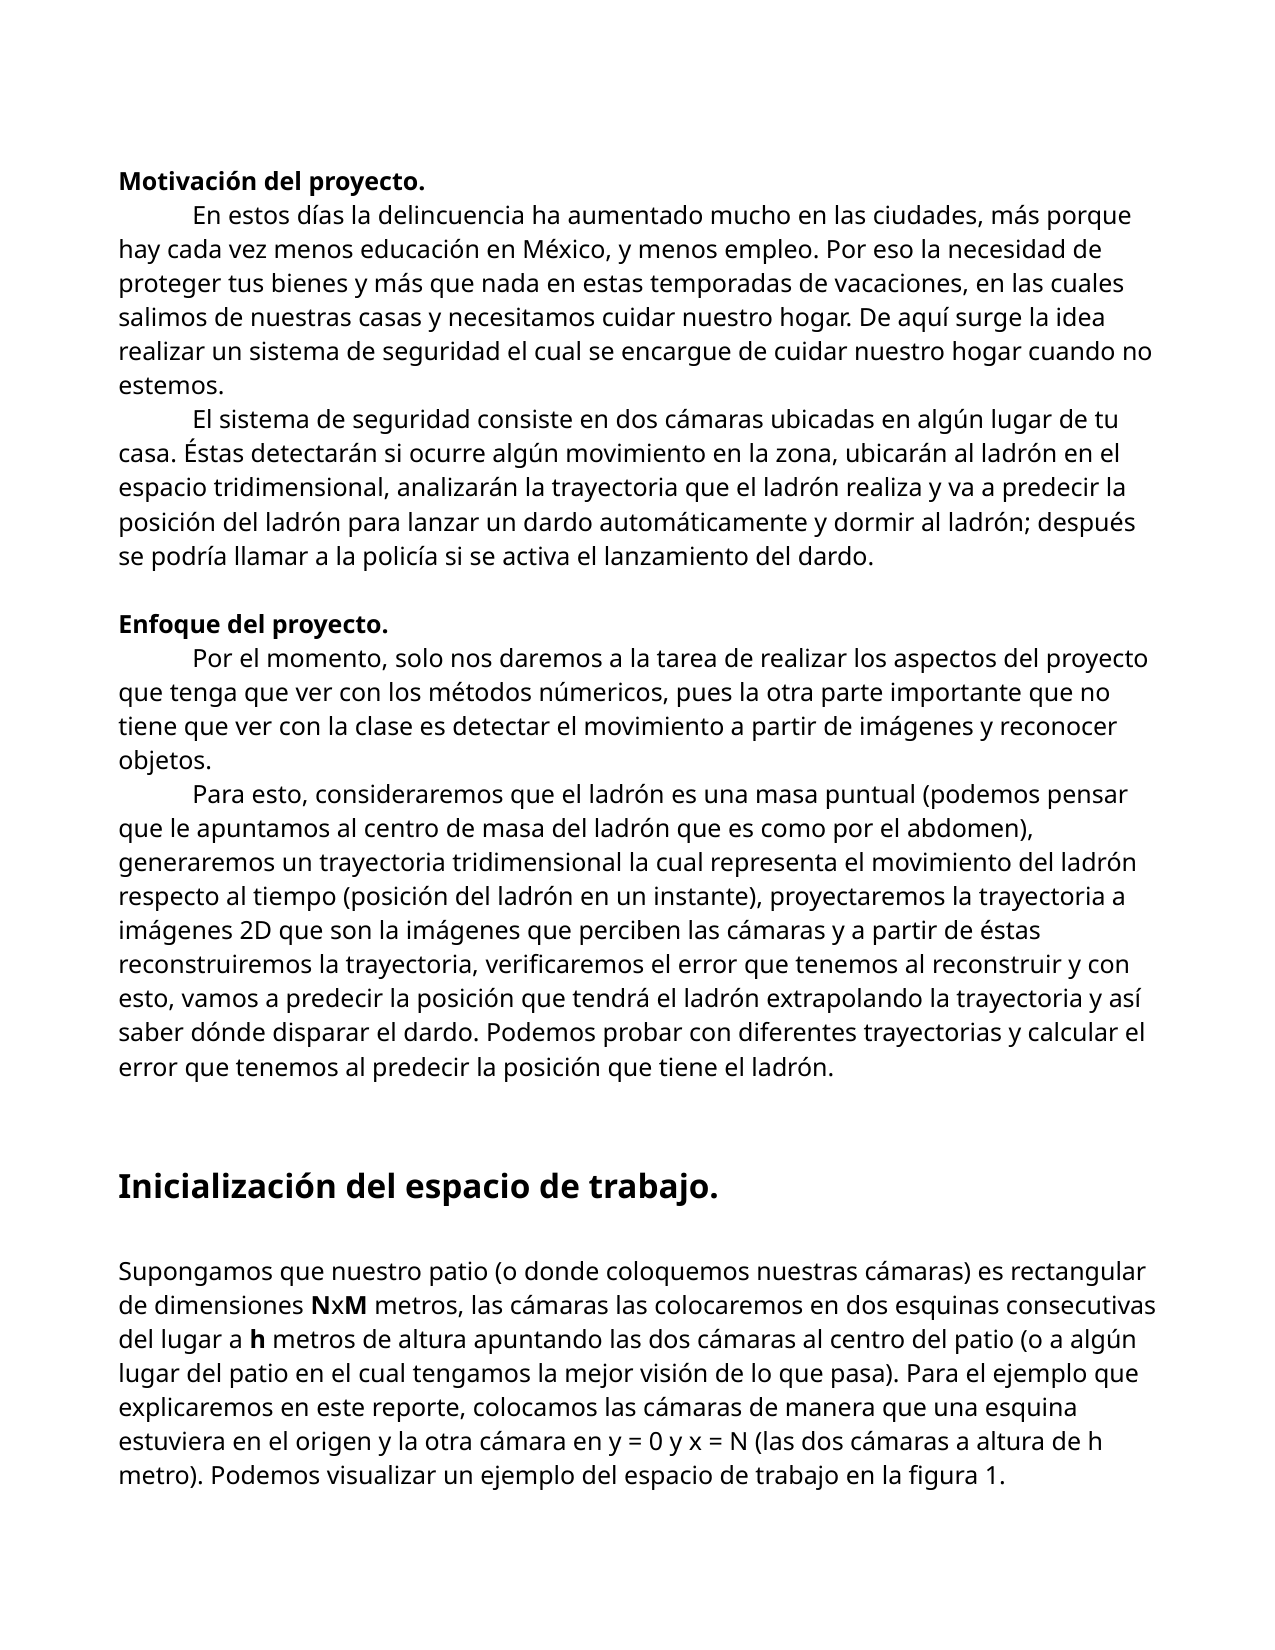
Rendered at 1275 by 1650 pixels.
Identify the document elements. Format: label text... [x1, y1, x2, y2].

text Supongamos que nuestro patio (o donde coloquemos nuestras cámaras) es rectangular de dimensiones NxM metros, las cámaras las colocaremos en dos esquinas consecutivas del lugar a h metros de altura apuntando las dos cámaras al centro del patio (o a algún lugar del patio en el cual tengamos la mejor visión de lo que pasa). Para el ejemplo que explicaremos en este reporte, colocamos las cámaras de manera que una esquina estuviera en el origen y la otra cámara en y = 0 y x = N (las dos cámaras a altura de h metro). Podemos visualizar un ejemplo del espacio de trabajo en la figura 1. [118, 1253, 1157, 1492]
text En estos días la delincuencia ha aumentado mucho en las ciudades, más porque hay cada vez menos educación en México, y menos empleo. Por eso la necesidad de proteger tus bienes y más que nada en estas temporadas de vacaciones, en las cuales salimos de nuestras casas y necesitamos cuidar nuestro hogar. De aquí surge la idea realizar un sistema de seguridad el cual se encargue de cuidar nuestro hogar cuando no estemos. [118, 198, 1157, 402]
text Inicialización del espacio de trabajo. [118, 1163, 1157, 1208]
text Por el momento, solo nos daremos a la tarea de realizar los aspectos del proyecto que tenga que ver con los métodos númericos, pues la otra parte importante que no tiene que ver con la clase es detectar el movimiento a partir de imágenes y reconocer objetos. Para esto, consideraremos que el ladrón es una masa puntual (podemos pensar que le apuntamos al centro de masa del ladrón que es como por el abdomen), generaremos un trayectoria tridimensional la cual representa el movimiento del ladrón respecto al tiempo (posición del ladrón en un instante), proyectaremos la trayectoria a imágenes 2D que son la imágenes que perciben las cámaras y a partir de éstas reconstruiremos la trayectoria, verificaremos el error que tenemos al reconstruir y con esto, vamos a predecir la posición que tendrá el ladrón extrapolando la trayectoria y así saber dónde disparar el dardo. Podemos probar con diferentes trayectorias y calcular el error que tenemos al predecir la posición que tiene el ladrón. [118, 640, 1157, 1083]
text Motivación del proyecto. [118, 163, 1157, 198]
text Enfoque del proyecto. [118, 606, 1157, 640]
text El sistema de seguridad consiste en dos cámaras ubicadas en algún lugar de tu casa. Éstas detectarán si ocurre algún movimiento en la zona, ubicarán al ladrón en el espacio tridimensional, analizarán la trayectoria que el ladrón realiza y va a predecir la posición del ladrón para lanzar un dardo automáticamente y dormir al ladrón; después se podría llamar a la policía si se activa el lanzamiento del dardo. [118, 402, 1157, 572]
